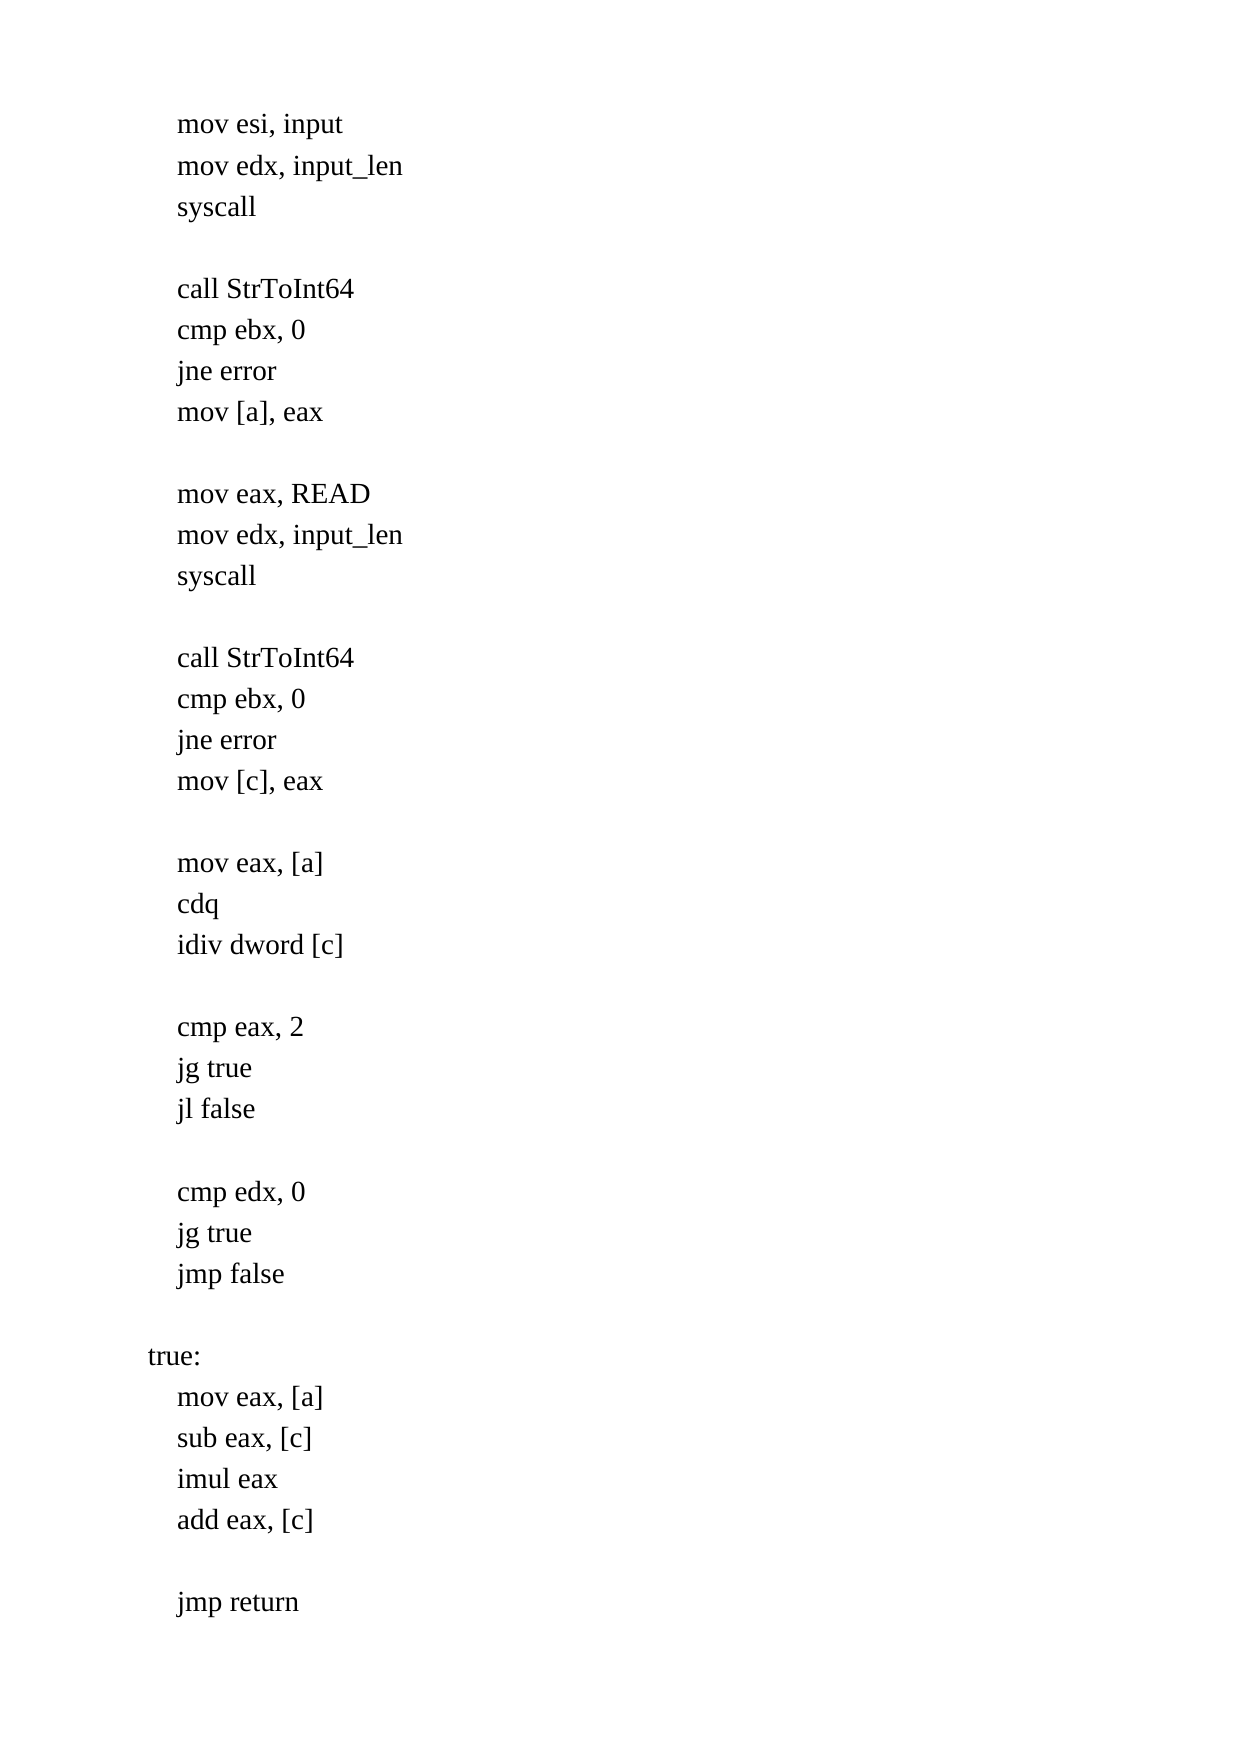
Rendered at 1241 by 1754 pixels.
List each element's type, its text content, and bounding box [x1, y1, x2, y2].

text syscall [148, 189, 1181, 222]
text jg true [148, 1215, 1181, 1248]
text jmp false [148, 1256, 1181, 1289]
text jne error [148, 722, 1181, 756]
text call StrToInt64 [148, 640, 1181, 674]
text mov eax, [a] [148, 845, 1181, 879]
text mov [a], eax [148, 394, 1181, 427]
text syscall [148, 558, 1181, 592]
text sub eax, [c] [148, 1420, 1181, 1453]
text mov eax, [a] [148, 1379, 1181, 1412]
text cmp ebx, 0 [148, 312, 1181, 345]
text idiv dword [c] [148, 927, 1181, 961]
text cmp edx, 0 [148, 1174, 1181, 1207]
text mov [c], eax [148, 763, 1181, 797]
text jl false [148, 1092, 1181, 1125]
text call StrToInt64 [148, 271, 1181, 304]
text mov esi, input [148, 107, 1181, 140]
text jne error [148, 353, 1181, 386]
text imul eax [148, 1461, 1181, 1494]
text mov edx, input_len [148, 148, 1181, 181]
text mov edx, input_len [148, 517, 1181, 551]
text mov eax, READ [148, 476, 1181, 509]
text jg true [148, 1051, 1181, 1084]
text jmp return [148, 1584, 1181, 1618]
text cdq [148, 886, 1181, 920]
text add eax, [c] [148, 1502, 1181, 1536]
text cmp eax, 2 [148, 1009, 1181, 1043]
text true: [148, 1338, 1181, 1371]
text cmp ebx, 0 [148, 681, 1181, 715]
